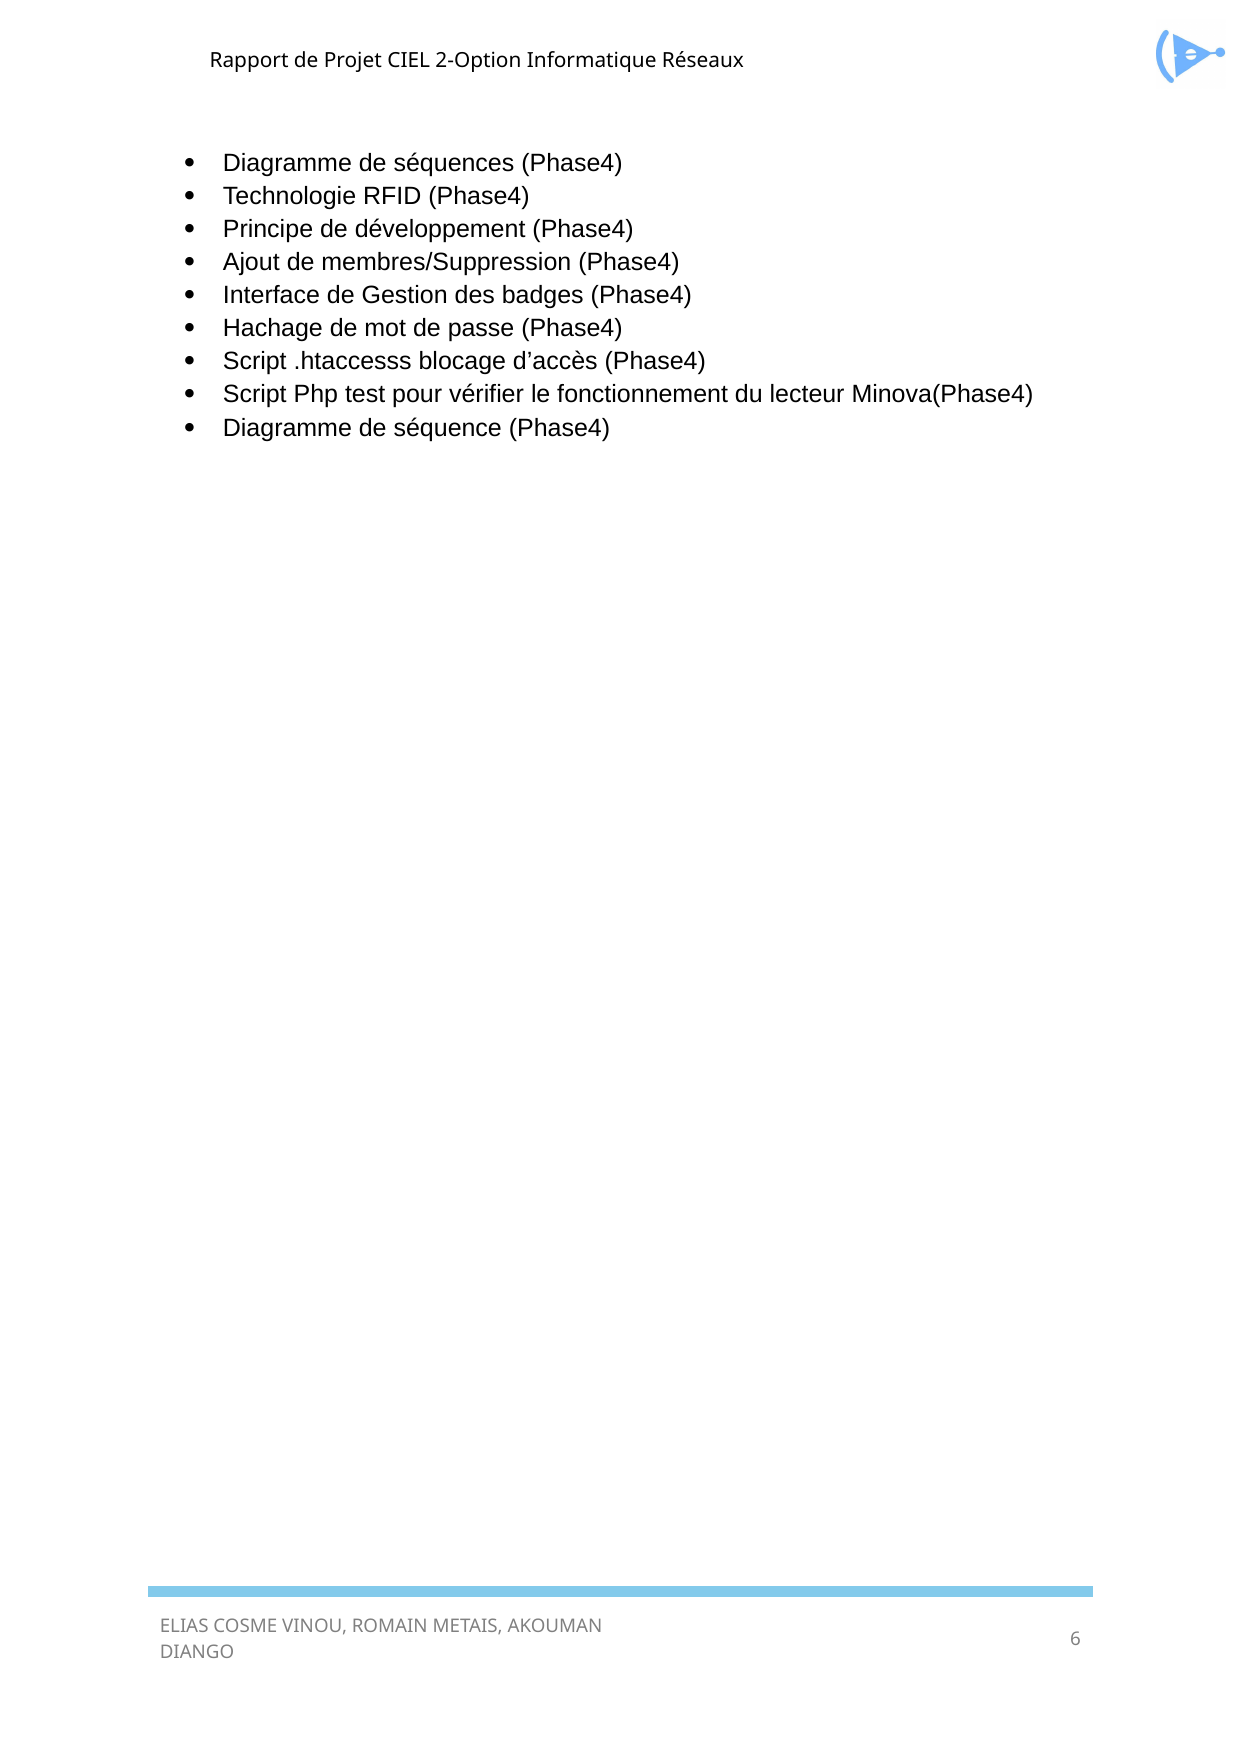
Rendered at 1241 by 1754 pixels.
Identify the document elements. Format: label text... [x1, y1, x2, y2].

list Hachage de mot de passe (Phase4) [185, 313, 1093, 342]
list Ajout de membres/Suppression (Phase4) [185, 247, 1093, 276]
list Diagramme de séquences (Phase4) [185, 148, 1093, 176]
list Technologie RFID (Phase4) [185, 181, 1093, 209]
list Script Php test pour vérifier le fonctionnement du lecteur Minova(Phase4) [185, 379, 1093, 408]
list Interface de Gestion des badges (Phase4) [185, 280, 1093, 309]
list Script .htaccesss blocage d’accès (Phase4) [185, 346, 1093, 375]
list Diagramme de séquence (Phase4) [185, 413, 1093, 441]
list Principe de développement (Phase4) [185, 214, 1093, 243]
